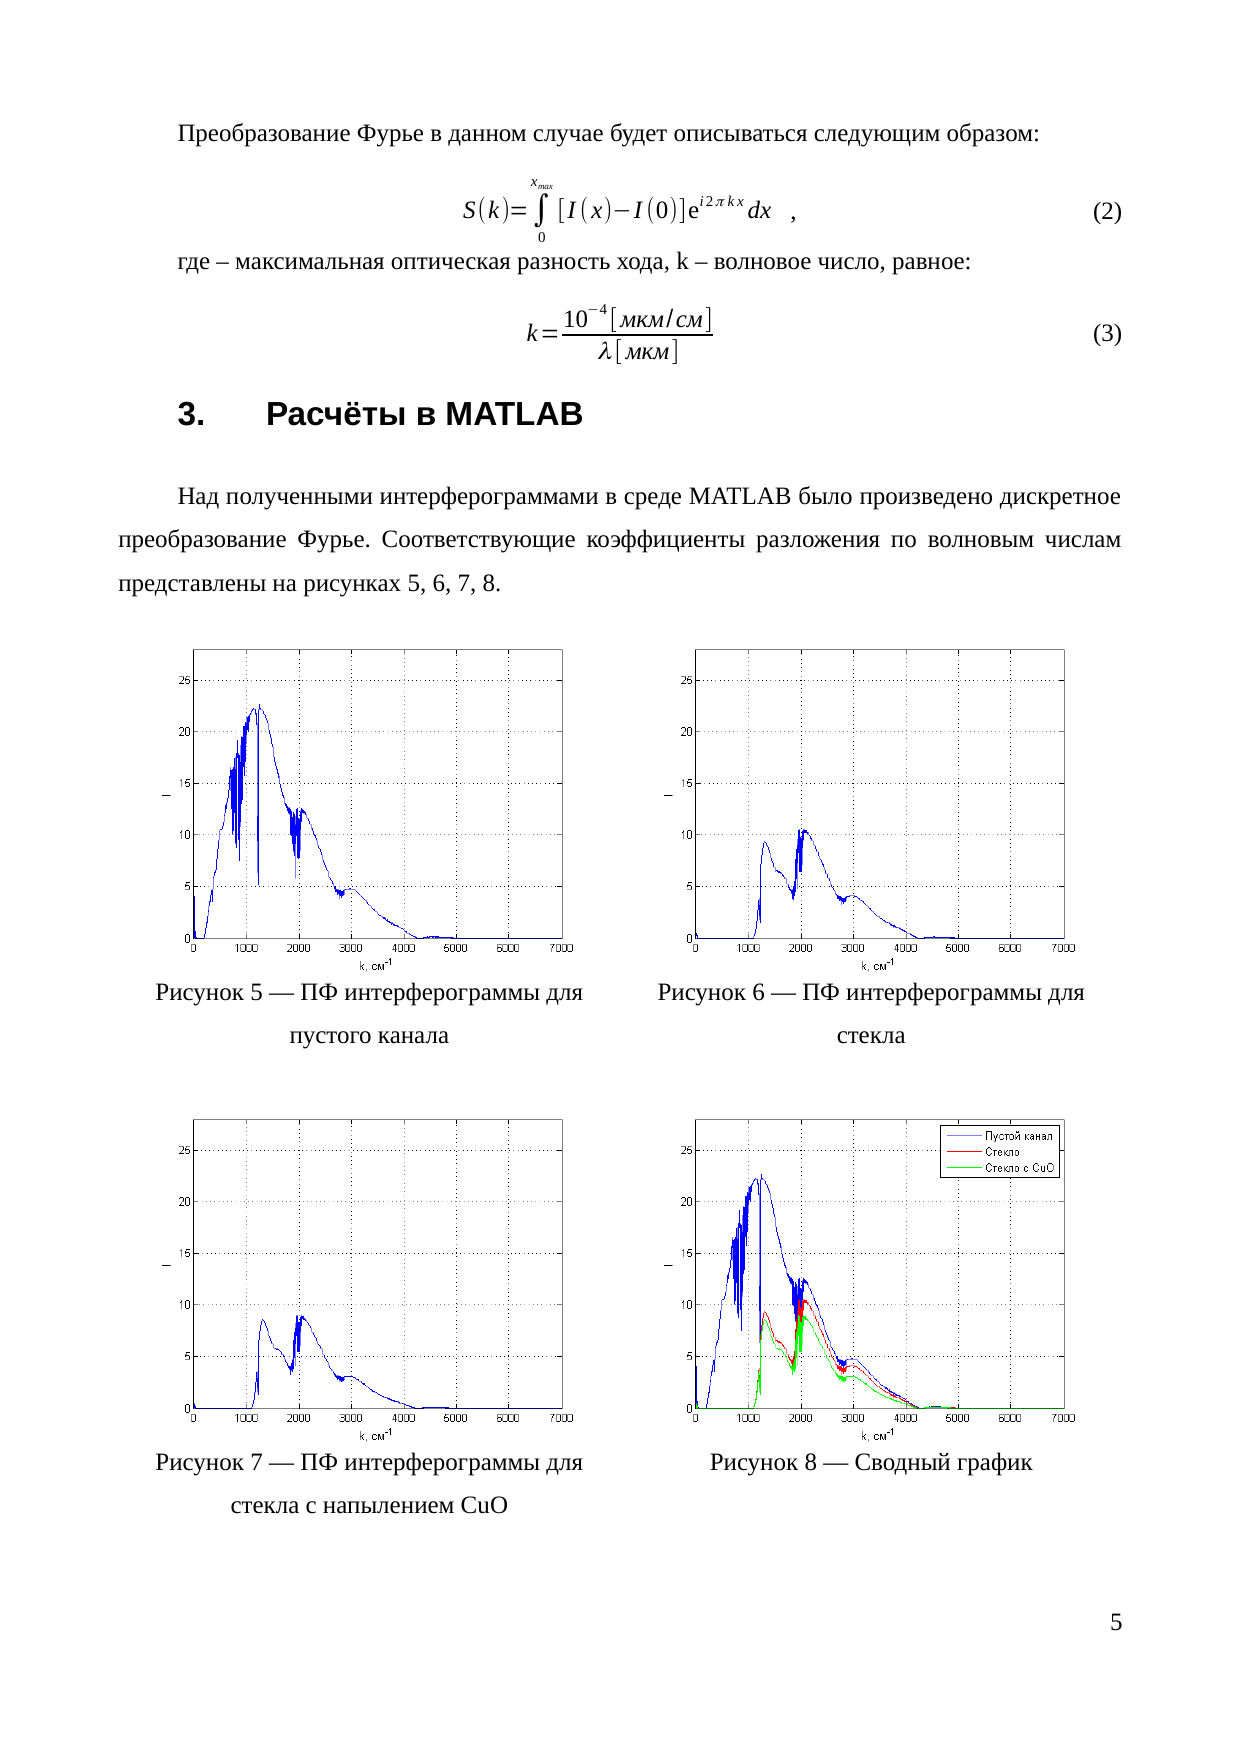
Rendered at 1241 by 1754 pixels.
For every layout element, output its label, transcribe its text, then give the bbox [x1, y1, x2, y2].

text Преобразование Фурье в данном случае будет описываться следующим образом: [118, 118, 1122, 147]
table_header Рисунок 6 — ПФ интерферограммы для стекла [620, 623, 1122, 1093]
subtitle Расчёты в MATLAB [118, 394, 1122, 433]
text (3) [118, 301, 1122, 365]
table_cell Рисунок 7 — ПФ интерферограммы для стекла с напылением CuO [118, 1093, 620, 1563]
text Над полученными интерферограммами в среде MATLAB было произведено дискретное преобразование Фурье. Соответствующие коэффициенты разложения по волновым числам представлены на рисунках 5, 6, 7, 8. [118, 481, 1122, 596]
picture [634, 622, 1108, 977]
text , (2) [118, 173, 1122, 246]
text где – максимальная оптическая разность хода, k – волновое число, равное: [118, 246, 1122, 275]
table_header Рисунок 5 — ПФ интерферограммы для пустого канала [118, 623, 620, 1093]
picture [132, 622, 606, 977]
picture [634, 1092, 1108, 1447]
picture [132, 1092, 606, 1447]
table_cell Рисунок 8 — Сводный график [620, 1093, 1122, 1563]
